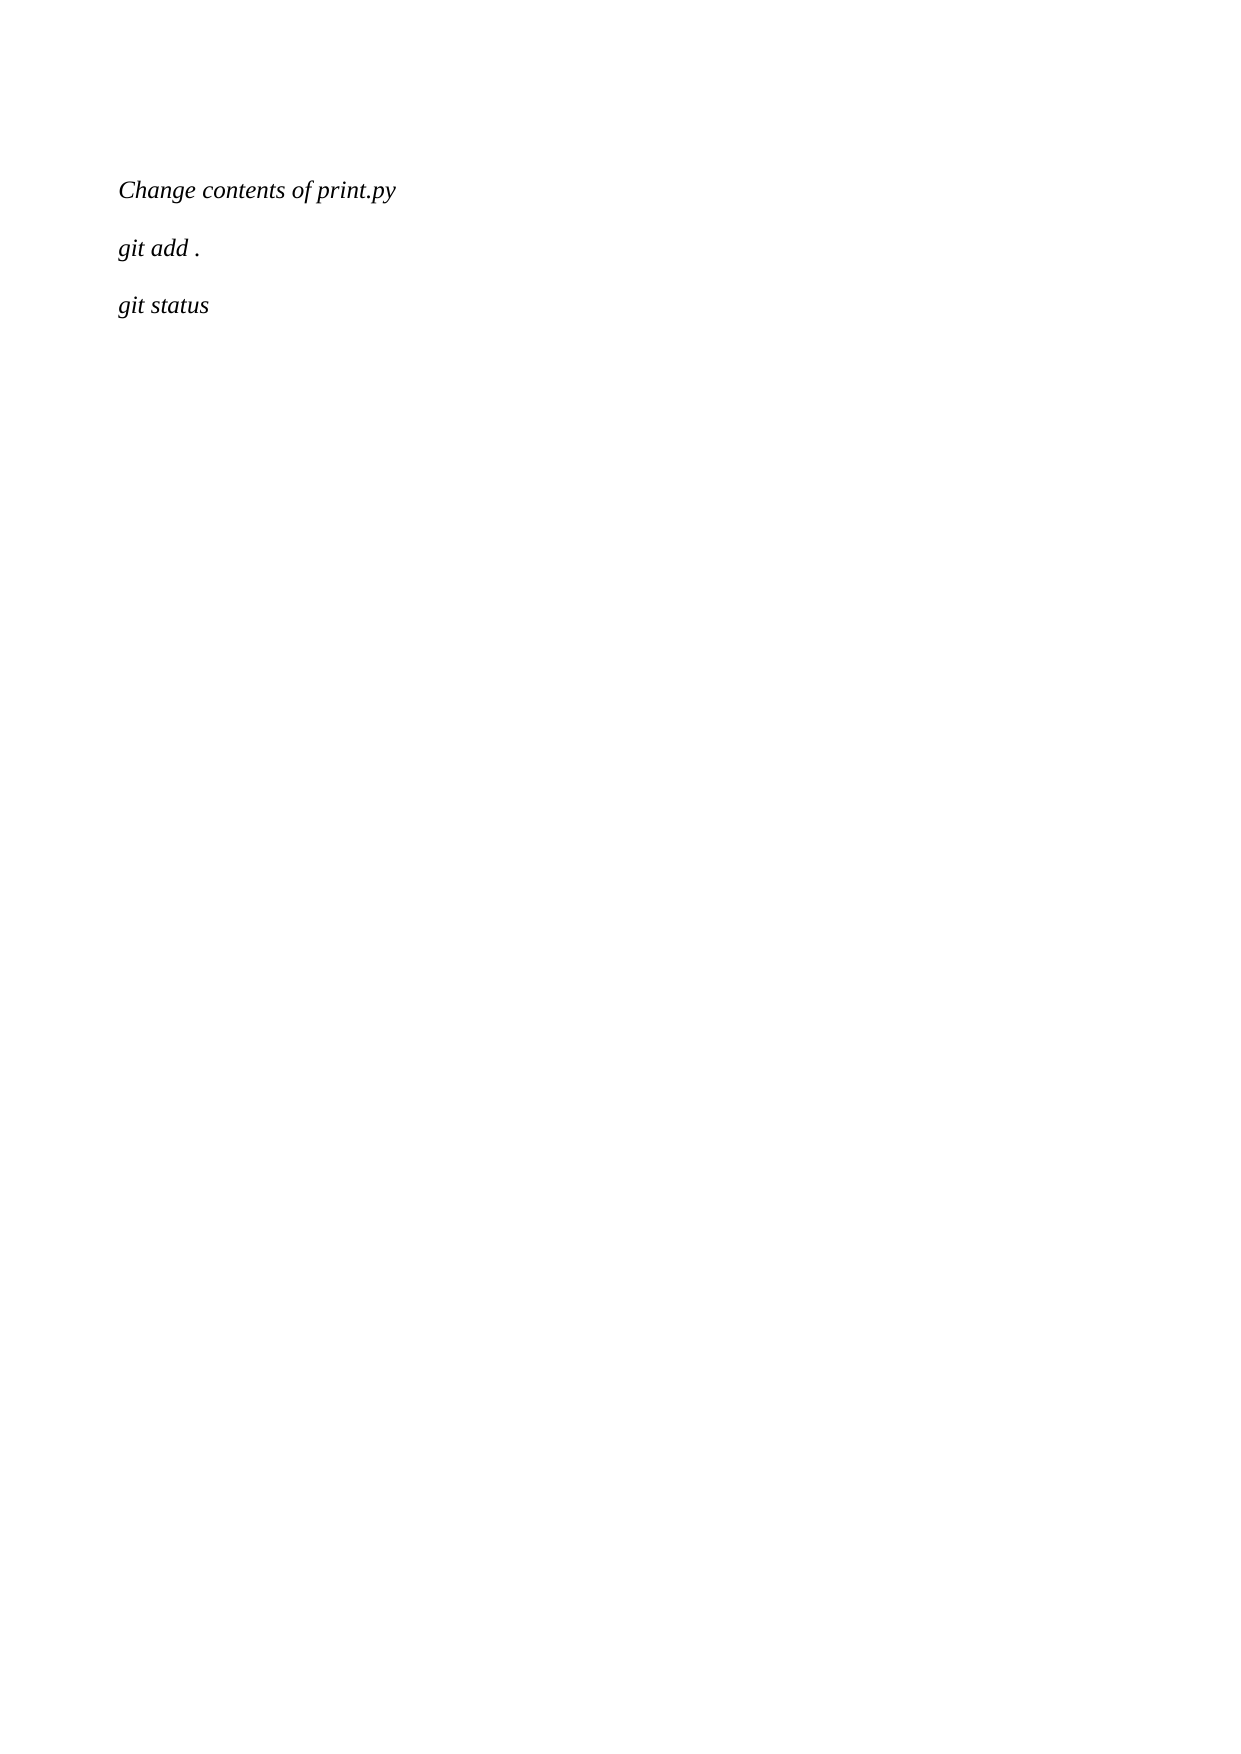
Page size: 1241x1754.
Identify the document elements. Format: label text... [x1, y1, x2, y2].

text Change contents of print.py [118, 176, 1122, 204]
text git add . [118, 233, 1122, 262]
text git status [118, 291, 1122, 319]
